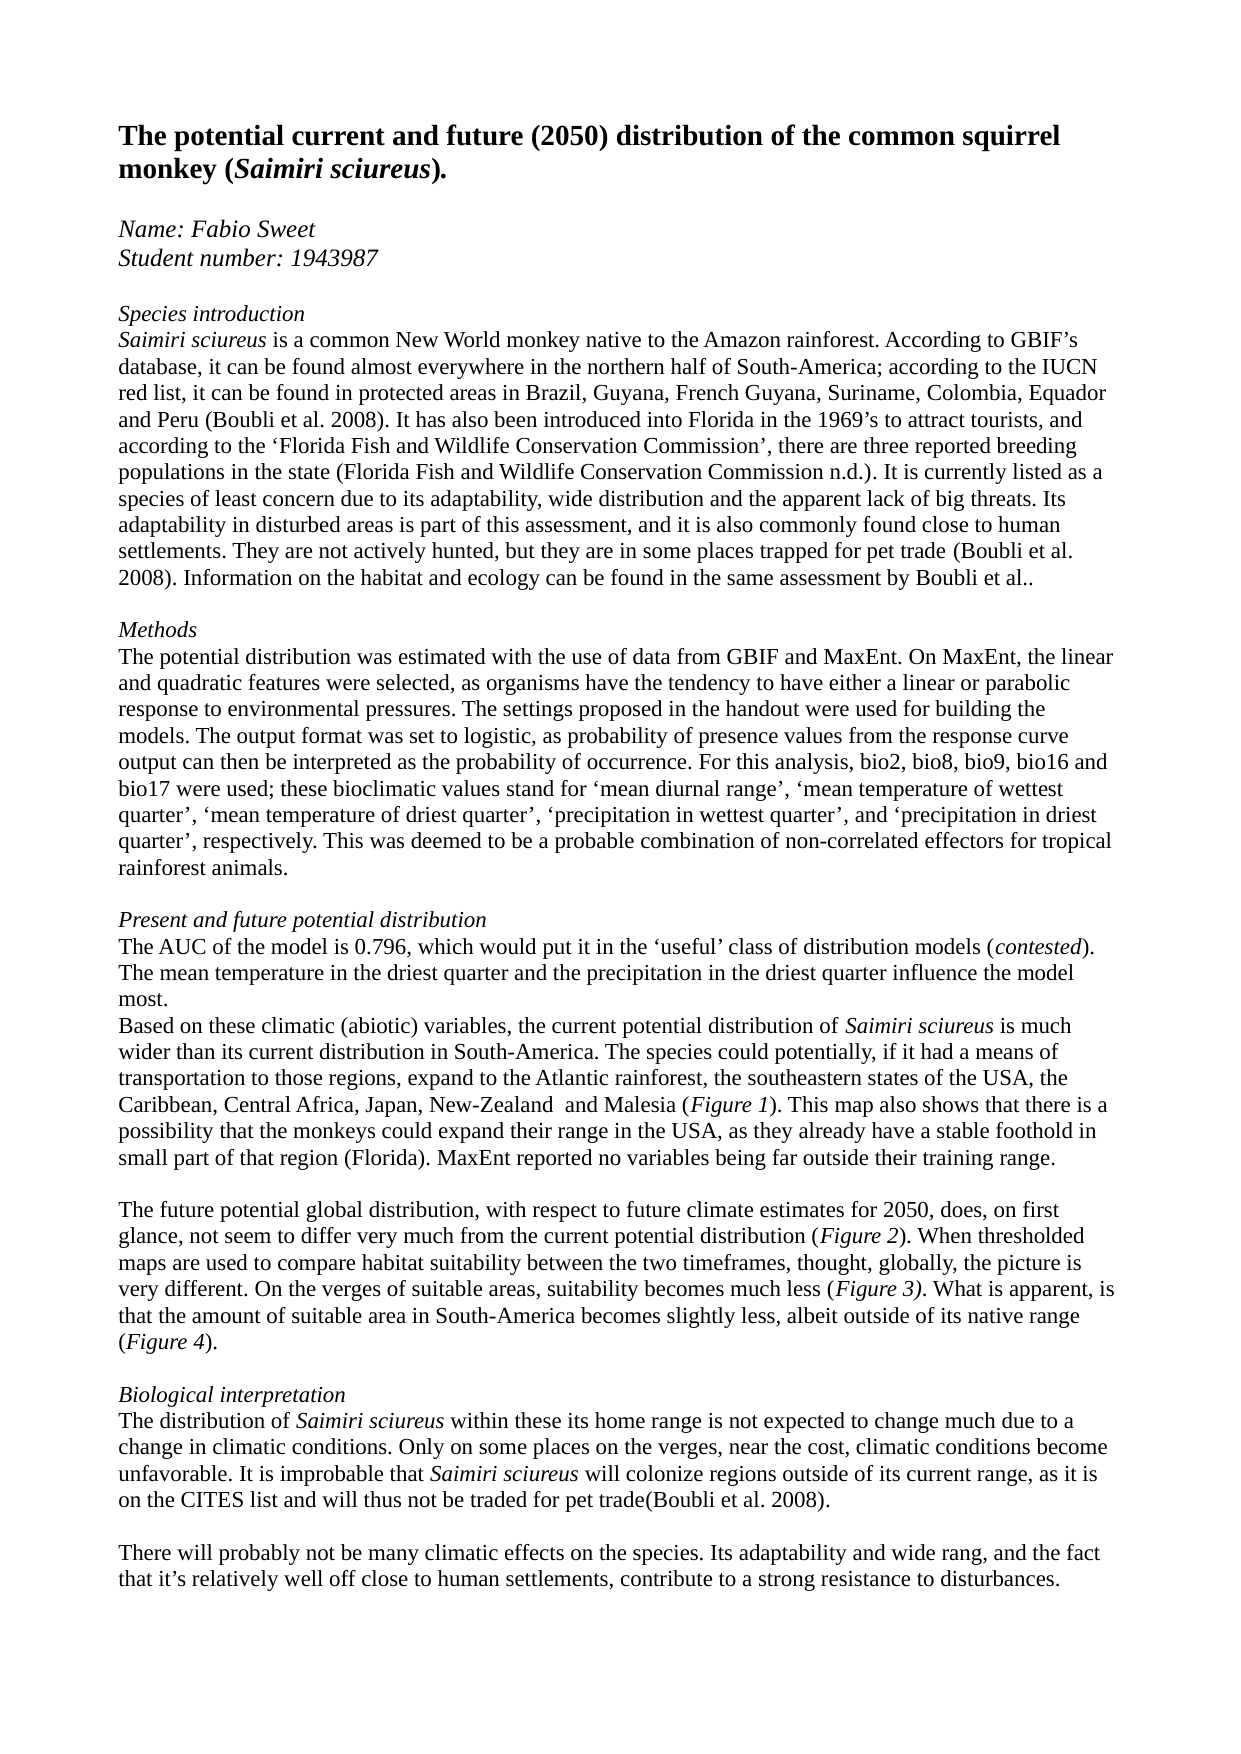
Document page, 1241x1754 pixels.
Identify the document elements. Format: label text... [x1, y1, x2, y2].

text The potential current and future (2050) distribution of the common squirrel monkey (Saimiri sciureus). [118, 118, 1122, 185]
text Biological interpretation [118, 1381, 1122, 1407]
text Saimiri sciureus is a common New World monkey native to the Amazon rainforest. According to GBIF’s database, it can be found almost everywhere in the northern half of South-America; according to the IUCN red list, it can be found in protected areas in Brazil, Guyana, French Guyana, Suriname, Colombia, Equador and Peru (Boubli et al. 2008)⁠. It has also been introduced into Florida in the 1969’s to attract tourists, and according to the ‘Florida Fish and Wildlife Conservation Commission’, there are three reported breeding populations in the state (Florida Fish and Wildlife Conservation Commission n.d.)⁠. It is currently listed as a species of least concern due to its adaptability, wide distribution and the apparent lack of big threats. Its adaptability in disturbed areas is part of this assessment, and it is also commonly found close to human settlements. They are not actively hunted, but they are in some places trapped for pet trade (Boubli et al. 2008)⁠. Information on the habitat and ecology can be found in the same assessment by Boubli et al.. [118, 327, 1122, 590]
text The future potential global distribution, with respect to future climate estimates for 2050, does, on first glance, not seem to differ very much from the current potential distribution (Figure 2). When thresholded maps are used to compare habitat suitability between the two timeframes, thought, globally, the picture is very different. On the verges of suitable areas, suitability becomes much less (Figure 3). What is apparent, is that the amount of suitable area in South-America becomes slightly less, albeit outside of its native range (Figure 4). [118, 1196, 1122, 1354]
text The distribution of Saimiri sciureus within these its home range is not expected to change much due to a change in climatic conditions. Only on some places on the verges, near the cost, climatic conditions become unfavorable. It is improbable that Saimiri sciureus will colonize regions outside of its current range, as it is on the CITES list and will thus not be traded for pet trade(Boubli et al. 2008)⁠. [118, 1407, 1122, 1512]
text Methods [118, 616, 1122, 643]
text The potential distribution was estimated with the use of data from GBIF and MaxEnt. On MaxEnt, the linear and quadratic features were selected, as organisms have the tendency to have either a linear or parabolic response to environmental pressures. The settings proposed in the handout were used for building the models. The output format was set to logistic, as probability of presence values from the response curve output can then be interpreted as the probability of occurrence. For this analysis, bio2, bio8, bio9, bio16 and bio17 were used; these bioclimatic values stand for ‘mean diurnal range’, ‘mean temperature of wettest quarter’, ‘mean temperature of driest quarter’, ‘precipitation in wettest quarter’, and ‘precipitation in driest quarter’, respectively. This was deemed to be a probable combination of non-correlated effectors for tropical rainforest animals. [118, 643, 1122, 880]
text Present and future potential distribution [118, 906, 1122, 933]
text There will probably not be many climatic effects on the species. Its adaptability and wide rang, and the fact that it’s relatively well off close to human settlements, contribute to a strong resistance to disturbances. [118, 1539, 1122, 1592]
text Student number: 1943987 [118, 243, 1122, 271]
text Species introduction [118, 300, 1122, 327]
text The AUC of the model is 0.796, which would put it in the ‘useful’ class of distribution models (contested). The mean temperature in the driest quarter and the precipitation in the driest quarter influence the model most. [118, 933, 1122, 1012]
text Based on these climatic (abiotic) variables, the current potential distribution of Saimiri sciureus is much wider than its current distribution in South-America. The species could potentially, if it had a means of transportation to those regions, expand to the Atlantic rainforest, the southeastern states of the USA, the Caribbean, Central Africa, Japan, New-Zealand and Malesia (Figure 1). This map also shows that there is a possibility that the monkeys could expand their range in the USA, as they already have a stable foothold in small part of that region (Florida). MaxEnt reported no variables being far outside their training range. [118, 1012, 1122, 1170]
text Name: Fabio Sweet [118, 214, 1122, 243]
